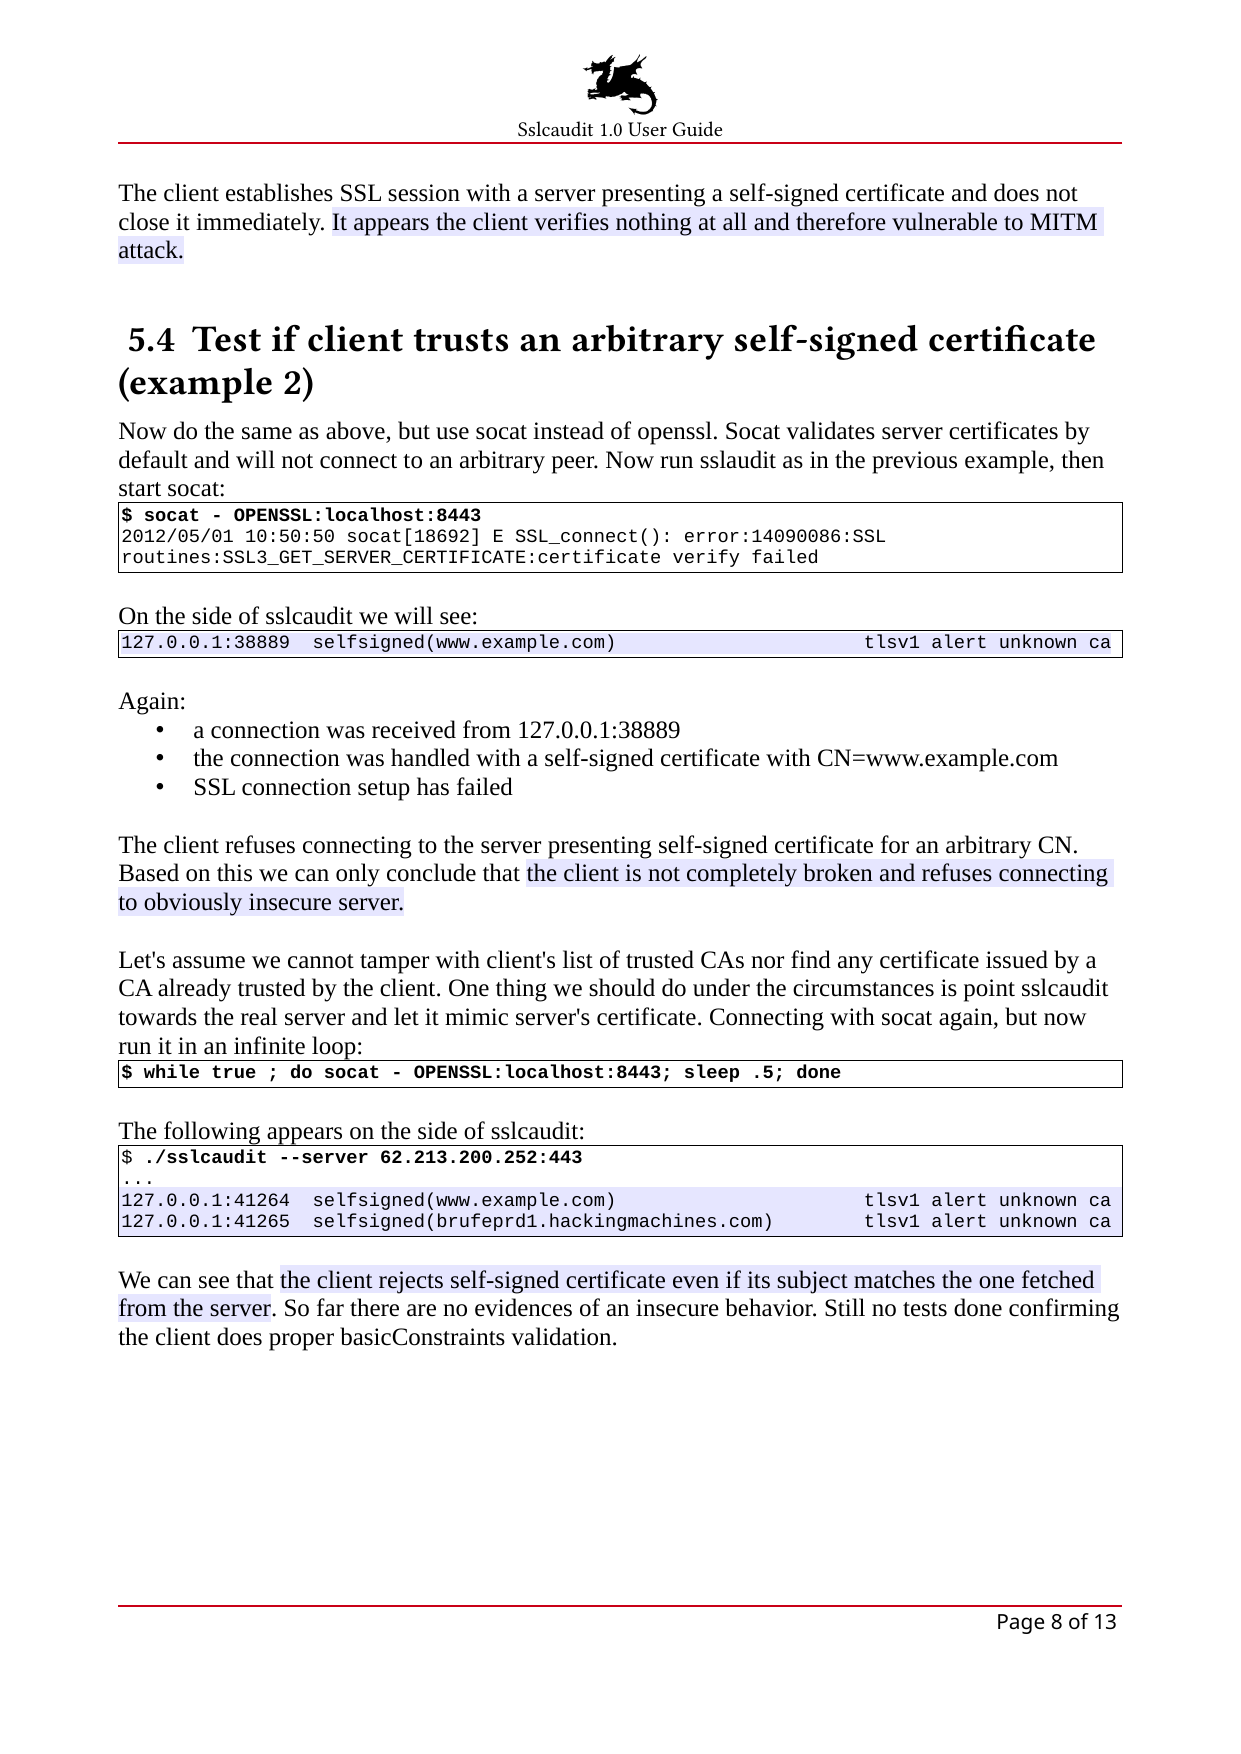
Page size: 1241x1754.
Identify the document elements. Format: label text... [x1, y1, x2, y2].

text 127.0.0.1:38889 selfsigned(www.example.com) tlsv1 alert unknown ca [119, 631, 1122, 657]
list the connection was handled with a self-signed certificate with CN=www.example.com [156, 743, 1122, 772]
list a connection was received from 127.0.0.1:38889 [156, 715, 1122, 743]
subtitle Test if client trusts an arbitrary self-signed certificate (example 2) [118, 318, 1122, 403]
text The following appears on the side of sslcaudit: [118, 1116, 1122, 1145]
text Let's assume we cannot tamper with client's list of trusted CAs nor find any certificate issued by a CA already trusted by the client. One thing we should do under the circumstances is point sslcaudit towards the real server and let it mimic server's certificate. Connecting with socat again, but now run it in an infinite loop: [118, 945, 1122, 1060]
picture [582, 54, 658, 115]
text Now do the same as above, but use socat instead of openssl. Socat validates server certificates by default and will not connect to an arbitrary peer. Now run sslaudit as in the previous example, then start socat: [118, 416, 1122, 502]
text 2012/05/01 10:50:50 socat[18692] E SSL_connect(): error:14090086:SSL routines:SSL3_GET_SERVER_CERTIFICATE:certificate verify failed [119, 523, 1122, 572]
list SSL connection setup has failed [156, 772, 1122, 801]
text $ ./sslcaudit --server 62.213.200.252:443 [119, 1146, 1122, 1166]
text We can see that the client rejects self-signed certificate even if its subject matches the one fetched from the server. So far there are no evidences of an insecure behavior. Still no tests done confirming the client does proper basicConstraints validation. [118, 1265, 1122, 1351]
text $ socat - OPENSSL:localhost:8443 [119, 503, 1122, 523]
text 127.0.0.1:41265 selfsigned(brufeprd1.hackingmachines.com) tlsv1 alert unknown ca [119, 1208, 1122, 1236]
text ... [119, 1166, 1122, 1187]
text Again: [118, 686, 1122, 715]
text The client refuses connecting to the server presenting self-signed certificate for an arbitrary CN. Based on this we can only conclude that the client is not completely broken and refuses connecting to obviously insecure server. [118, 830, 1122, 916]
text On the side of sslcaudit we will see: [118, 601, 1122, 630]
text $ while true ; do socat - OPENSSL:localhost:8443; sleep .5; done [119, 1061, 1122, 1087]
text 127.0.0.1:41264 selfsigned(www.example.com) tlsv1 alert unknown ca [119, 1187, 1122, 1208]
text The client establishes SSL session with a server presenting a self-signed certificate and does not close it immediately. It appears the client verifies nothing at all and therefore vulnerable to MITM attack. [118, 178, 1122, 264]
